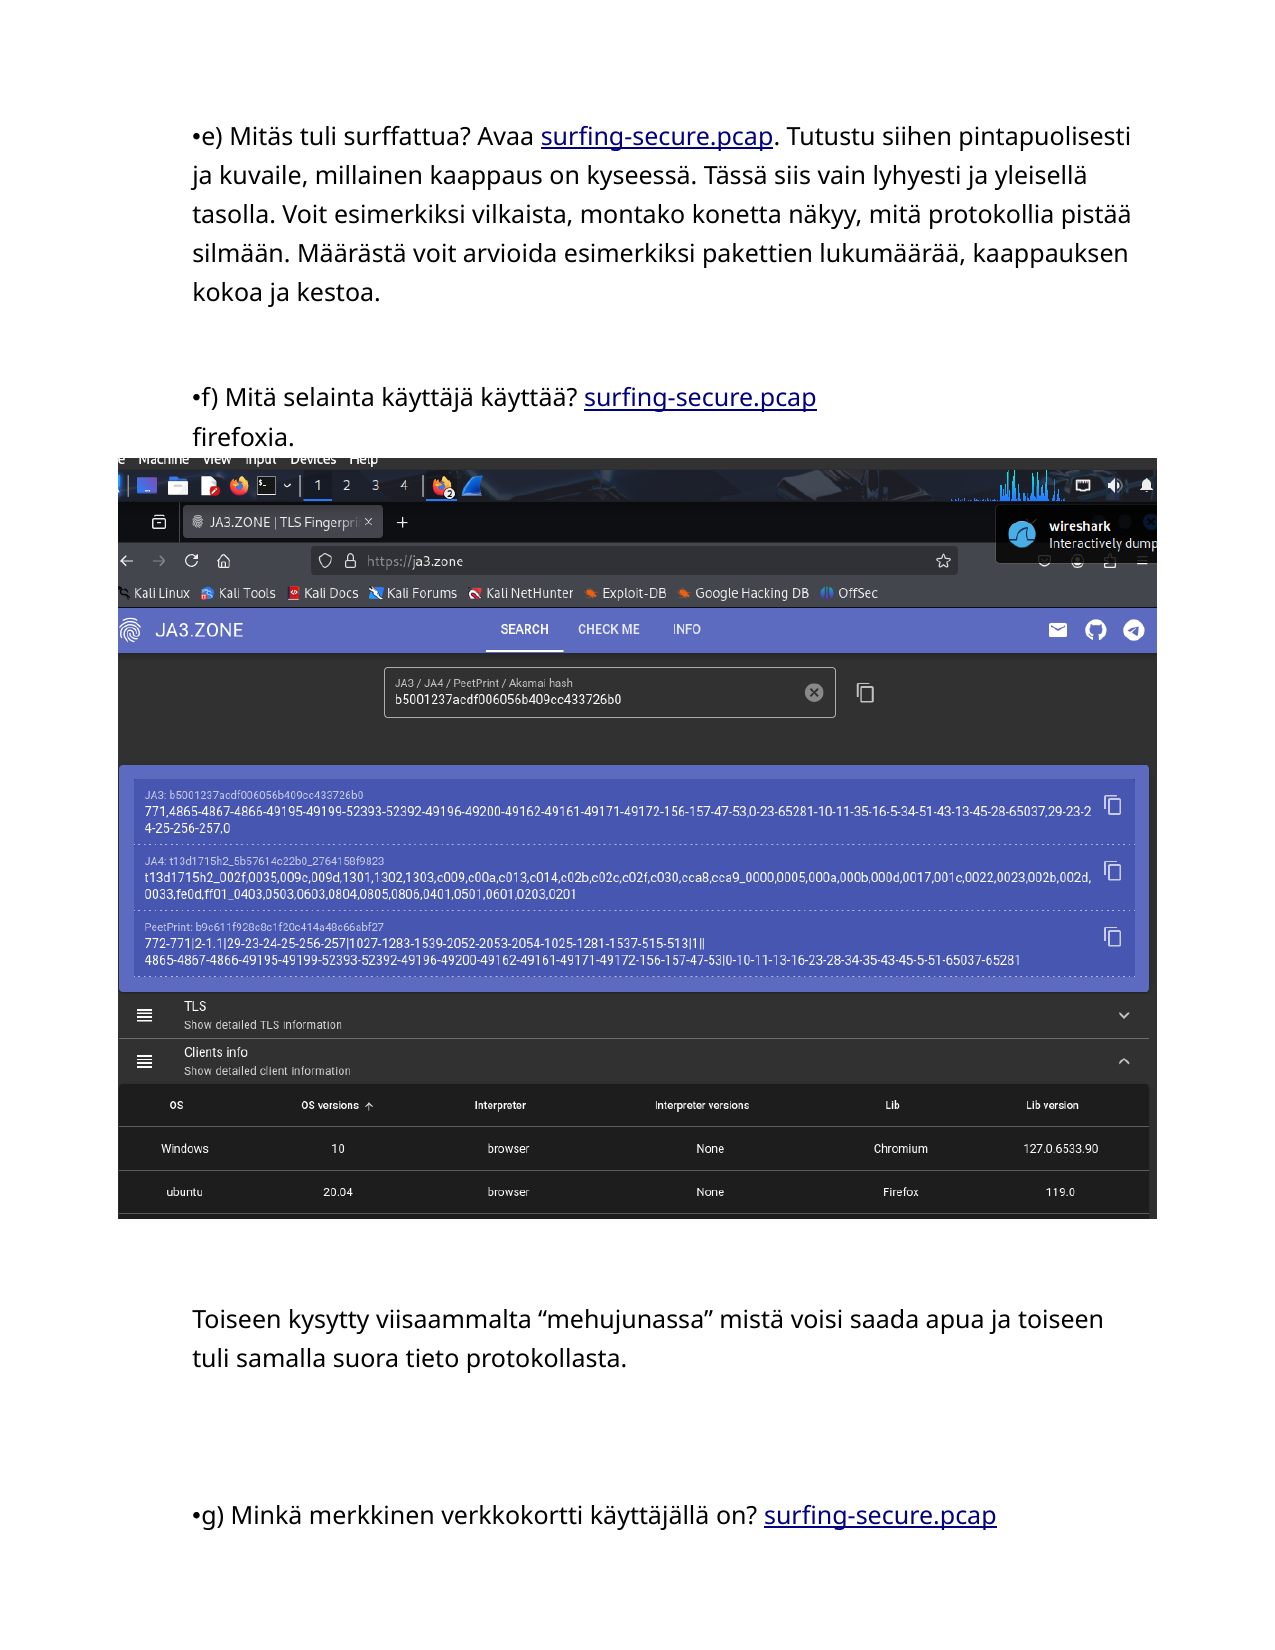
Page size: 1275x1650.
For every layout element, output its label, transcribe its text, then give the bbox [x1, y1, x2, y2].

list f) Mitä selainta käyttäjä käyttää? surfing-secure.pcap [118, 380, 1157, 414]
text Toiseen kysytty viisaammalta “mehujunassa” mistä voisi saada apua ja toiseen tuli samalla suora tieto protokollasta. [118, 1302, 1157, 1375]
picture [118, 458, 1157, 1219]
list e) Mitäs tuli surffattua? Avaa surfing-secure.pcap. Tutustu siihen pintapuolisesti ja kuvaile, millainen kaappaus on kyseessä. Tässä siis vain lyhyesti ja yleisellä tasolla. Voit esimerkiksi vilkaista, montako konetta näkyy, mitä protokollia pistää silmään. Määrästä voit arvioida esimerkiksi pakettien lukumäärää, kaappauksen kokoa ja kestoa. [118, 118, 1157, 309]
list g) Minkä merkkinen verkkokortti käyttäjällä on? surfing-secure.pcap [118, 1497, 1157, 1531]
text firefoxia. [118, 419, 1157, 453]
